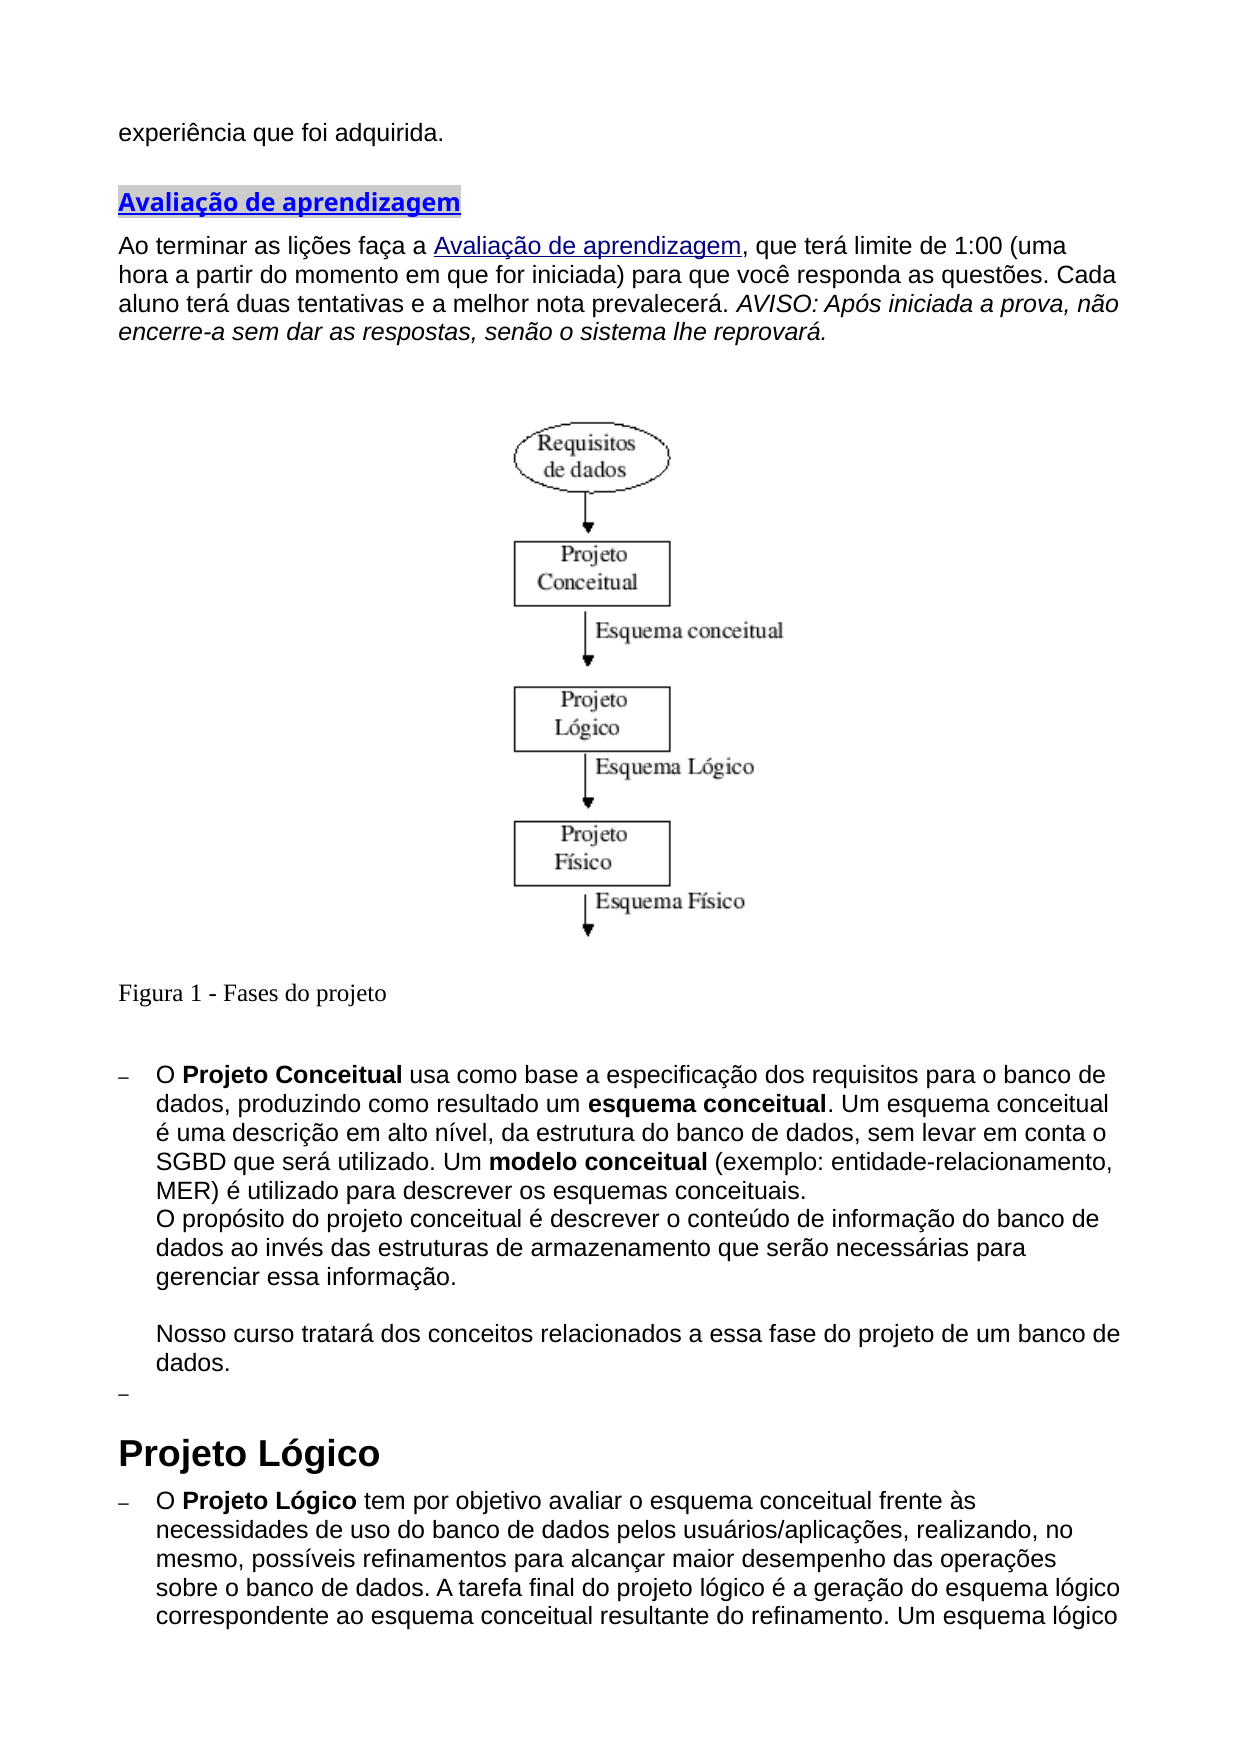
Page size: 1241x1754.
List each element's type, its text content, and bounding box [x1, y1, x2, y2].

list O Projeto Conceitual usa como base a especificação dos requisitos para o banco de dados, produzindo como resultado um esquema conceitual. Um esquema conceitual é uma descrição em alto nível, da estrutura do banco de dados, sem levar em conta o SGBD que será utilizado. Um modelo conceitual (exemplo: entidade-relacionamento, MER) é utilizado para descrever os esquemas conceituais. O propósito do projeto conceitual é descrever o conteúdo de informação do banco de dados ao invés das estruturas de armazenamento que serão necessárias para gerenciar essa informação. Nosso curso tratará dos conceitos relacionados a essa fase do projeto de um banco de dados. [118, 1061, 1122, 1377]
text Figura 1 - Fases do projeto [118, 978, 1122, 1007]
picture [381, 399, 859, 954]
subtitle Avaliação de aprendizagem [118, 184, 1122, 218]
subtitle Projeto Lógico [118, 1431, 1122, 1474]
text Ao terminar as lições faça a Avaliação de aprendizagem, que terá limite de 1:00 (uma hora a partir do momento em que for iniciada) para que você responda as questões. Cada aluno terá duas tentativas e a melhor nota prevalecerá. AVISO: Após iniciada a prova, não encerre-a sem dar as respostas, senão o sistema lhe reprovará. [118, 231, 1122, 346]
list O Projeto Lógico tem por objetivo avaliar o esquema conceitual frente às necessidades de uso do banco de dados pelos usuários/aplicações, realizando, no mesmo, possíveis refinamentos para alcançar maior desempenho das operações sobre o banco de dados. A tarefa final do projeto lógico é a geração do esquema lógico correspondente ao esquema conceitual resultante do refinamento. Um esquema lógico [118, 1486, 1122, 1630]
text experiência que foi adquirida. [118, 118, 1122, 147]
